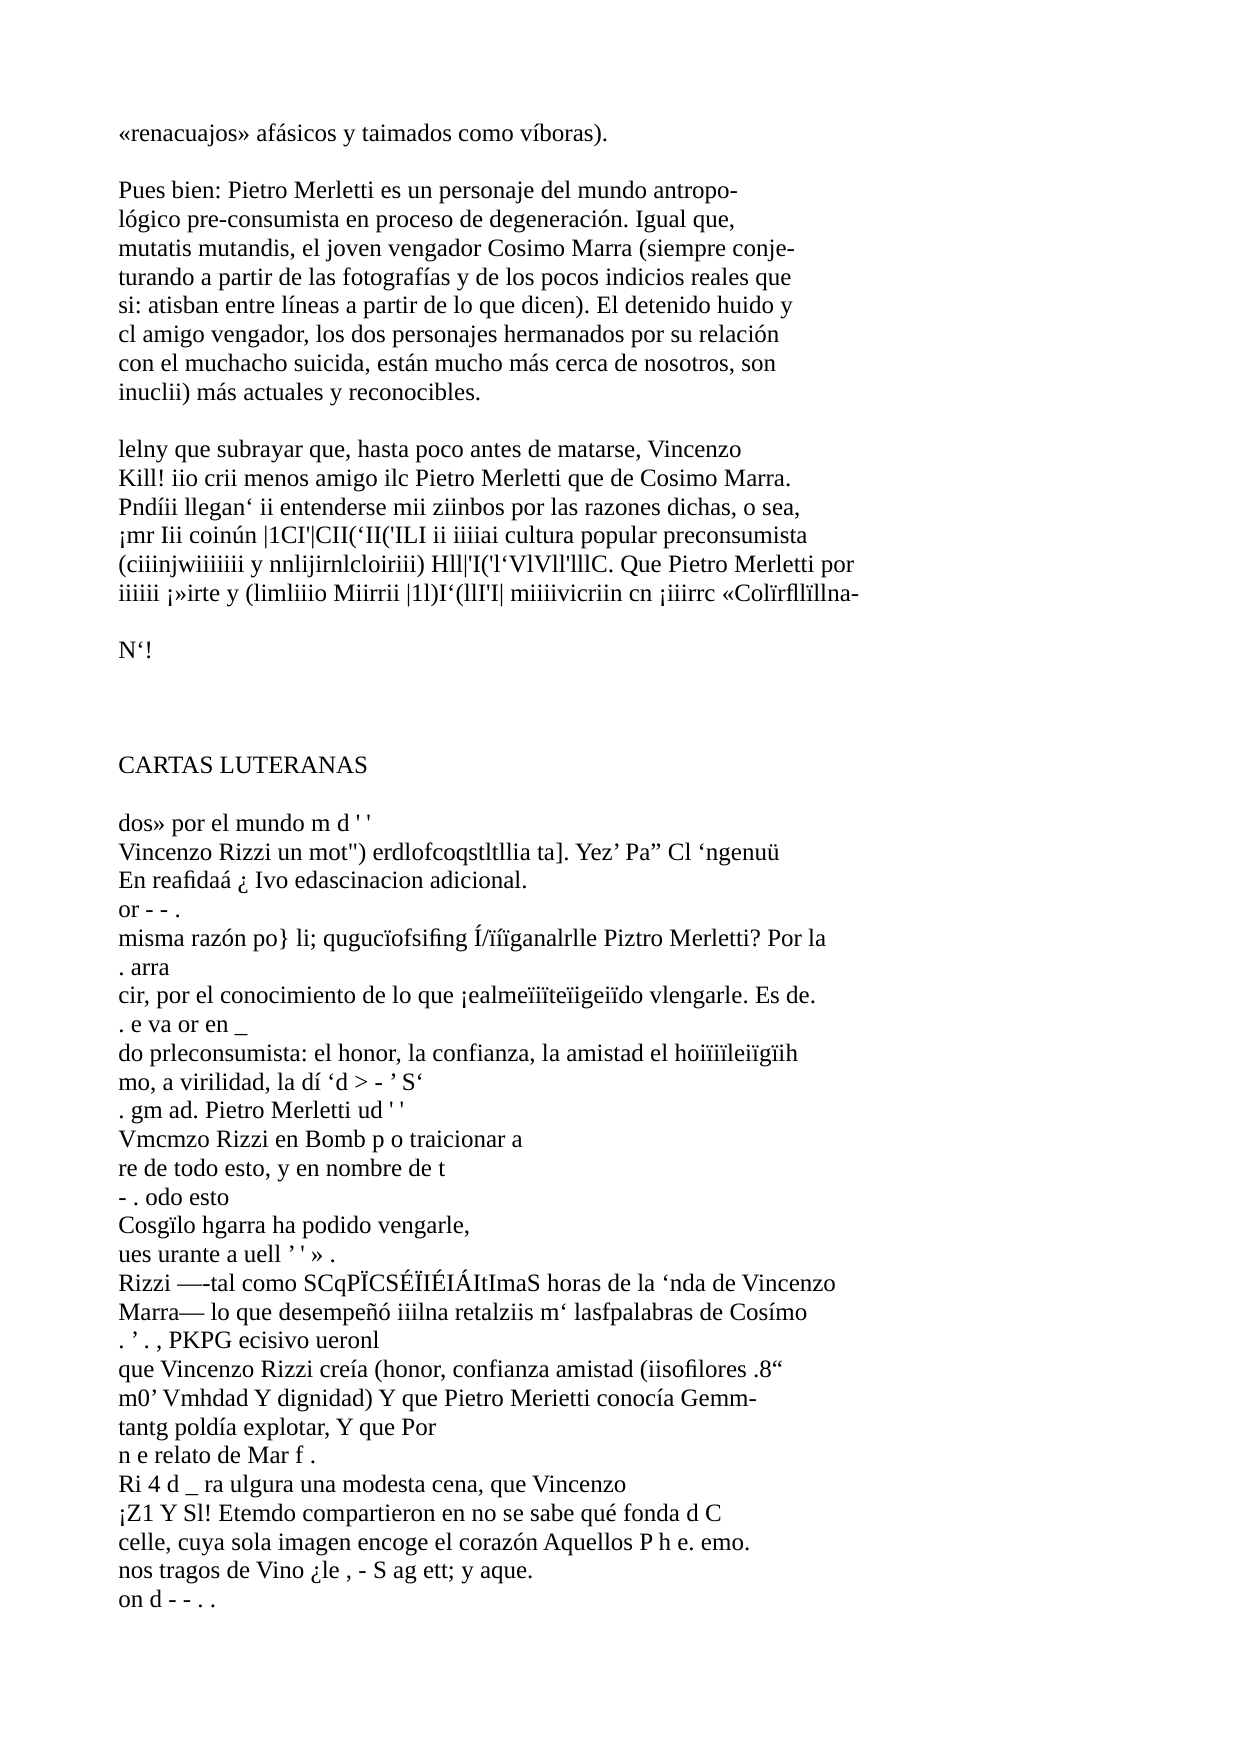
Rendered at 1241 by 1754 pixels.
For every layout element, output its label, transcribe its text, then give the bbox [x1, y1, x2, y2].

text ues urante a uell ’ ' » . [118, 1239, 1122, 1268]
text CARTAS LUTERANAS [118, 751, 1122, 779]
text «renacuajos» afásicos y taimados como víboras). [118, 118, 1122, 147]
text N‘! [118, 636, 1122, 664]
text . ’ . , PKPG ecisivo ueronl [118, 1326, 1122, 1354]
text nos tragos de Vino ¿le , - S ag ett; y aque. [118, 1556, 1122, 1584]
text on d - - . . [118, 1584, 1122, 1613]
text celle, cuya sola imagen encoge el corazón Aquellos P h e. emo. [118, 1527, 1122, 1556]
text que Vincenzo Rizzi creía (honor, confianza amistad (iisoﬁlores .8“ [118, 1354, 1122, 1383]
text dos» por el mundo m d ' ' [118, 808, 1122, 837]
text Marra— lo que desempeñó iiilna retalziis m‘ lasfpalabras de Cosímo [118, 1297, 1122, 1326]
text turando a partir de las fotografías y de los pocos indicios reales que [118, 262, 1122, 291]
text si: atisban entre líneas a partir de lo que dicen). El detenido huido y [118, 291, 1122, 319]
text misma razón po} li; qugucïofsiﬁng Í/ïíïganalrlle Piztro Merletti? Por la [118, 923, 1122, 952]
text . arra [118, 952, 1122, 981]
text . e va or en _ [118, 1009, 1122, 1038]
text Cosgïlo hgarra ha podido vengarle, [118, 1211, 1122, 1239]
text . gm ad. Pietro Merletti ud ' ' [118, 1096, 1122, 1124]
text Kill! iio crii menos amigo ilc Pietro Merletti que de Cosimo Marra. [118, 463, 1122, 492]
text m0’ Vmhdad Y dignidad) Y que Pietro Merietti conocía Gemm- [118, 1383, 1122, 1412]
text do prleconsumista: el honor, la confianza, la amistad el hoiïiïleiïgïih [118, 1038, 1122, 1067]
text Vincenzo Rizzi un mot") erdlofcoqstltllia ta]. Yez’ Pa” Cl ‘ngenuü [118, 837, 1122, 866]
text Ri 4 d _ ra ulgura una modesta cena, que Vincenzo [118, 1469, 1122, 1498]
text lelny que subrayar que, hasta poco antes de matarse, Vincenzo [118, 434, 1122, 463]
text cl amigo vengador, los dos personajes hermanados por su relación [118, 319, 1122, 348]
text iiiiii ¡»irte y (limliiio Miirrii |1l)I‘(llI'I| miiiivicriin cn ¡iiirrc «Colïrﬂlïllna- [118, 578, 1122, 607]
text Rizzi —-tal como SCqPÏCSÉÏIÉIÁItImaS horas de la ‘nda de Vincenzo [118, 1268, 1122, 1297]
text ¡Z1 Y Sl! Etemdo compartieron en no se sabe qué fonda d C [118, 1498, 1122, 1527]
text re de todo esto, y en nombre de t [118, 1153, 1122, 1182]
text ¡mr Iii coinún |1CI'|CII(‘II('ILI ii iiiiai cultura popular preconsumista [118, 521, 1122, 549]
text cir, por el conocimiento de lo que ¡ealmeïiïteïigeiïdo vlengarle. Es de. [118, 981, 1122, 1009]
text lógico pre-consumista en proceso de degeneración. Igual que, [118, 204, 1122, 233]
text (ciiinjwiiiiiii y nnlijirnlcloiriii) Hll|'I('l‘VlVll'lllC. Que Pietro Merletti por [118, 549, 1122, 578]
text con el muchacho suicida, están mucho más cerca de nosotros, son [118, 348, 1122, 377]
text mutatis mutandis, el joven vengador Cosimo Marra (siempre conje- [118, 233, 1122, 262]
text Pues bien: Pietro Merletti es un personaje del mundo antropo- [118, 176, 1122, 204]
text mo, a virilidad, la dí ‘d > - ’ S‘ [118, 1067, 1122, 1096]
text n e relato de Mar f . [118, 1441, 1122, 1469]
text or - - . [118, 894, 1122, 923]
text En reaﬁdaá ¿ Ivo edascinacion adicional. [118, 866, 1122, 894]
text - . odo esto [118, 1182, 1122, 1211]
text inuclii) más actuales y reconocibles. [118, 377, 1122, 406]
text tantg poldía explotar, Y que Por [118, 1412, 1122, 1441]
text Pndíii llegan‘ ii entenderse mii ziinbos por las razones dichas, o sea, [118, 492, 1122, 521]
text Vmcmzo Rizzi en Bomb p o traicionar a [118, 1124, 1122, 1153]
